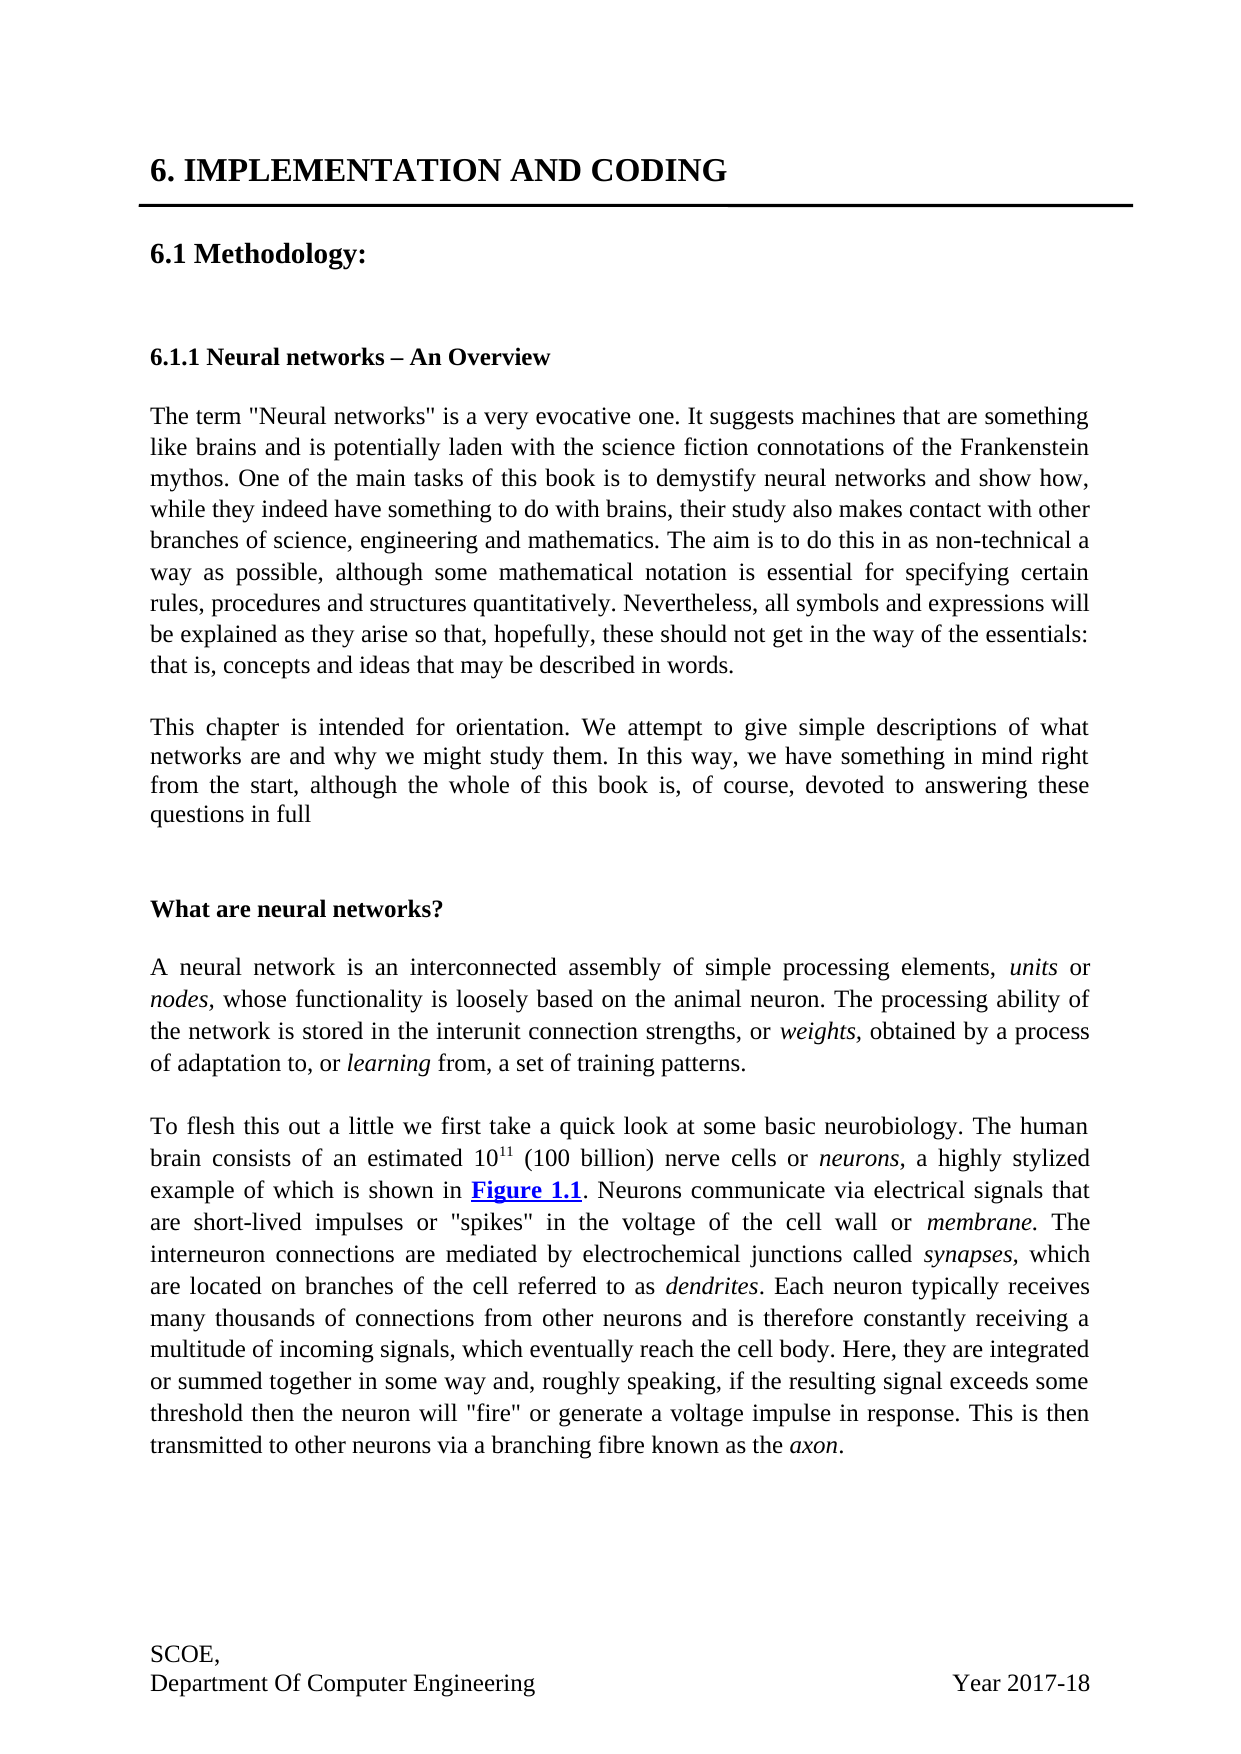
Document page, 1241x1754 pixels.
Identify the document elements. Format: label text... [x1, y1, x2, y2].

text What are neural networks? [150, 894, 1090, 923]
text 6.1 Methodology: [150, 236, 1090, 270]
text This chapter is intended for orientation. We attempt to give simple descriptions of what networks are and why we might study them. In this way, we have something in mind right from the start, although the whole of this book is, of course, devoted to answering these questions in full [150, 712, 1090, 827]
text 6. IMPLEMENTATION AND CODING [150, 150, 1090, 188]
text A neural network is an interconnected assembly of simple processing elements, units or nodes, whose functionality is loosely based on the animal neuron. The processing ability of the network is stored in the interunit connection strengths, or weights, obtained by a process of adaptation to, or learning from, a set of training patterns. [150, 952, 1090, 1076]
text To flesh this out a little we first take a quick look at some basic neurobiology. The human brain consists of an estimated 1011 (100 billion) nerve cells or neurons, a highly stylized example of which is shown in Figure 1.1. Neurons communicate via electrical signals that are short-lived impulses or "spikes" in the voltage of the cell wall or membrane. The interneuron connections are mediated by electrochemical junctions called synapses, which are located on branches of the cell referred to as dendrites. Each neuron typically receives many thousands of connections from other neurons and is therefore constantly receiving a multitude of incoming signals, which eventually reach the cell body. Here, they are integrated or summed together in some way and, roughly speaking, if the resulting signal exceeds some threshold then the neuron will "fire" or generate a voltage impulse in response. This is then transmitted to other neurons via a branching fibre known as the axon. [150, 1111, 1090, 1459]
text The term "Neural networks" is a very evocative one. It suggests machines that are something like brains and is potentially laden with the science fiction connotations of the Frankenstein mythos. One of the main tasks of this book is to demystify neural networks and show how, while they indeed have something to do with brains, their study also makes contact with other branches of science, engineering and mathematics. The aim is to do this in as non-technical a way as possible, although some mathematical notation is essential for specifying certain rules, procedures and structures quantitatively. Nevertheless, all symbols and expressions will be explained as they arise so that, hopefully, these should not get in the way of the essentials: that is, concepts and ideas that may be described in words. [150, 401, 1090, 678]
text 6.1.1 Neural networks – An Overview [150, 342, 1090, 370]
